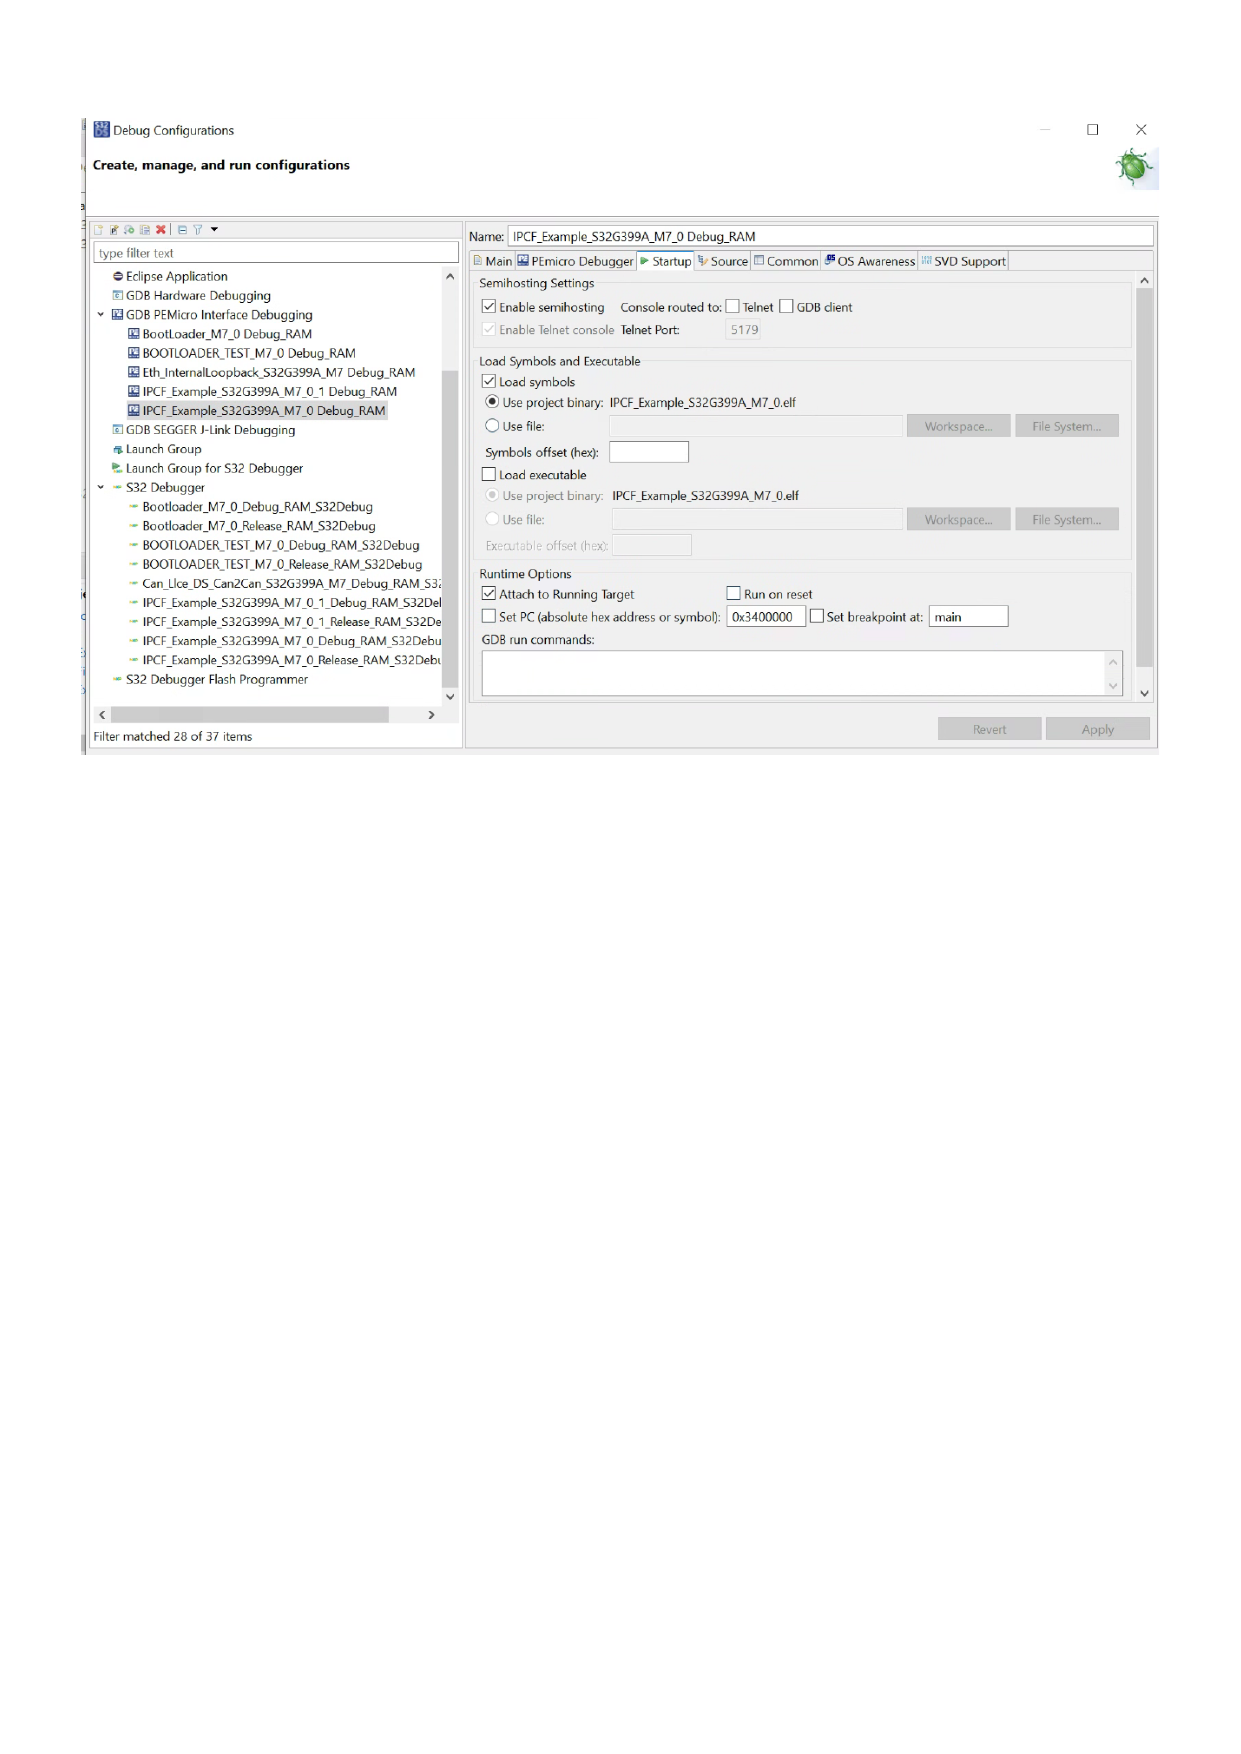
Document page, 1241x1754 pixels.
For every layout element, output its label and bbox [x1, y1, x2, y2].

picture [81, 118, 1160, 755]
